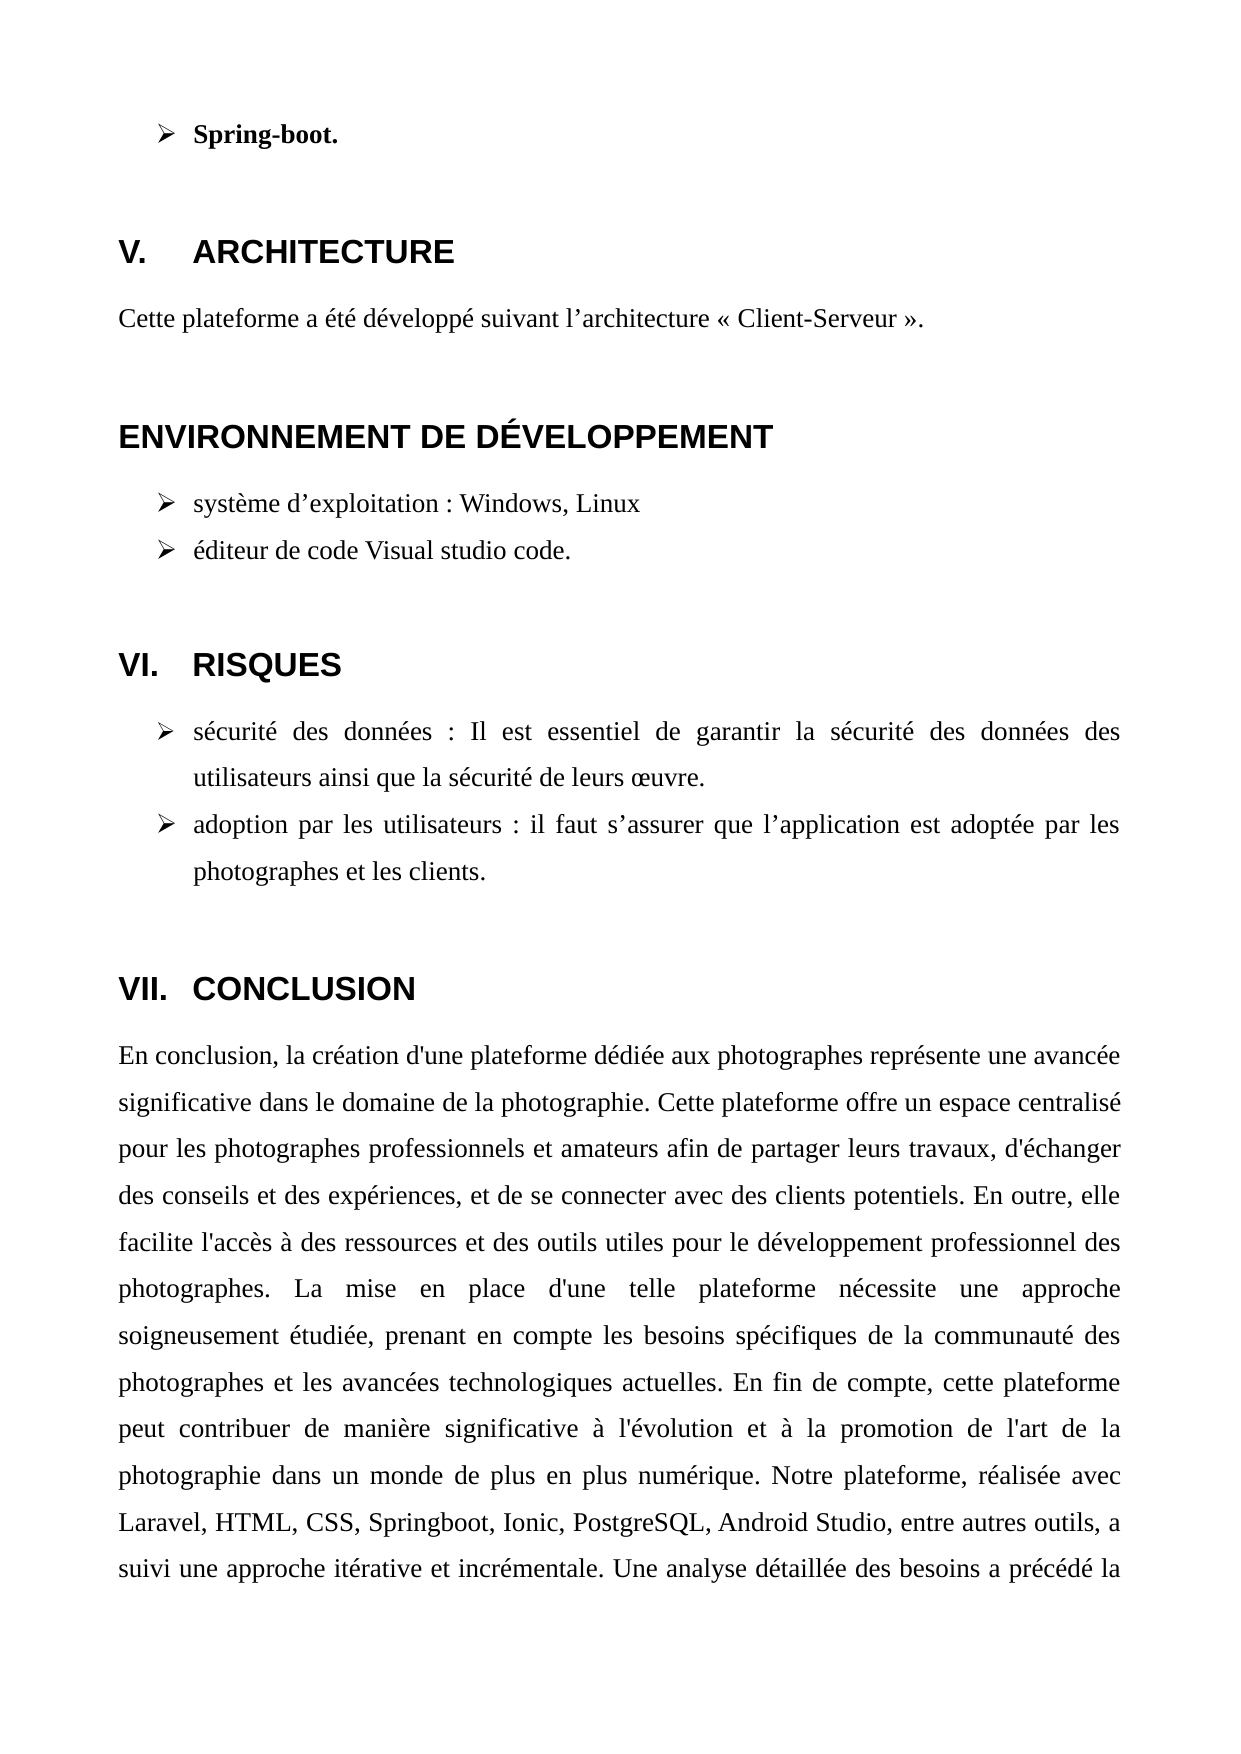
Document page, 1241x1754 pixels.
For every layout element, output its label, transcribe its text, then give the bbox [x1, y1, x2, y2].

subtitle RISQUES [118, 644, 1122, 683]
subtitle ARCHITECTURE [118, 232, 1122, 271]
text En conclusion, la création d'une plateforme dédiée aux photographes représente une avancée significative dans le domaine de la photographie. Cette plateforme offre un espace centralisé pour les photographes professionnels et amateurs afin de partager leurs travaux, d'échanger des conseils et des expériences, et de se connecter avec des clients potentiels. En outre, elle facilite l'accès à des ressources et des outils utiles pour le développement professionnel des photographes. La mise en place d'une telle plateforme nécessite une approche soigneusement étudiée, prenant en compte les besoins spécifiques de la communauté des photographes et les avancées technologiques actuelles. En fin de compte, cette plateforme peut contribuer de manière significative à l'évolution et à la promotion de l'art de la photographie dans un monde de plus en plus numérique. Notre plateforme, réalisée avec Laravel, HTML, CSS, Springboot, Ionic, PostgreSQL, Android Studio, entre autres outils, a suivi une approche itérative et incrémentale. Une analyse détaillée des besoins a précédé la [118, 1039, 1122, 1583]
list adoption par les utilisateurs : il faut s’assurer que l’application est adoptée par les photographes et les clients. [156, 808, 1122, 886]
subtitle CONCLUSION [118, 969, 1122, 1007]
list système d’exploitation : Windows, Linux [156, 487, 1122, 518]
subtitle ENVIRONNEMENT DE DÉVELOPPEMENT [118, 417, 1122, 455]
list Spring-boot. [156, 118, 1122, 149]
list sécurité des données : Il est essentiel de garantir la sécurité des données des utilisateurs ainsi que la sécurité de leurs œuvre. [156, 715, 1122, 792]
text Cette plateforme a été développé suivant l’architecture « Client-Serveur ». [118, 303, 1122, 334]
list éditeur de code Visual studio code. [156, 534, 1122, 565]
